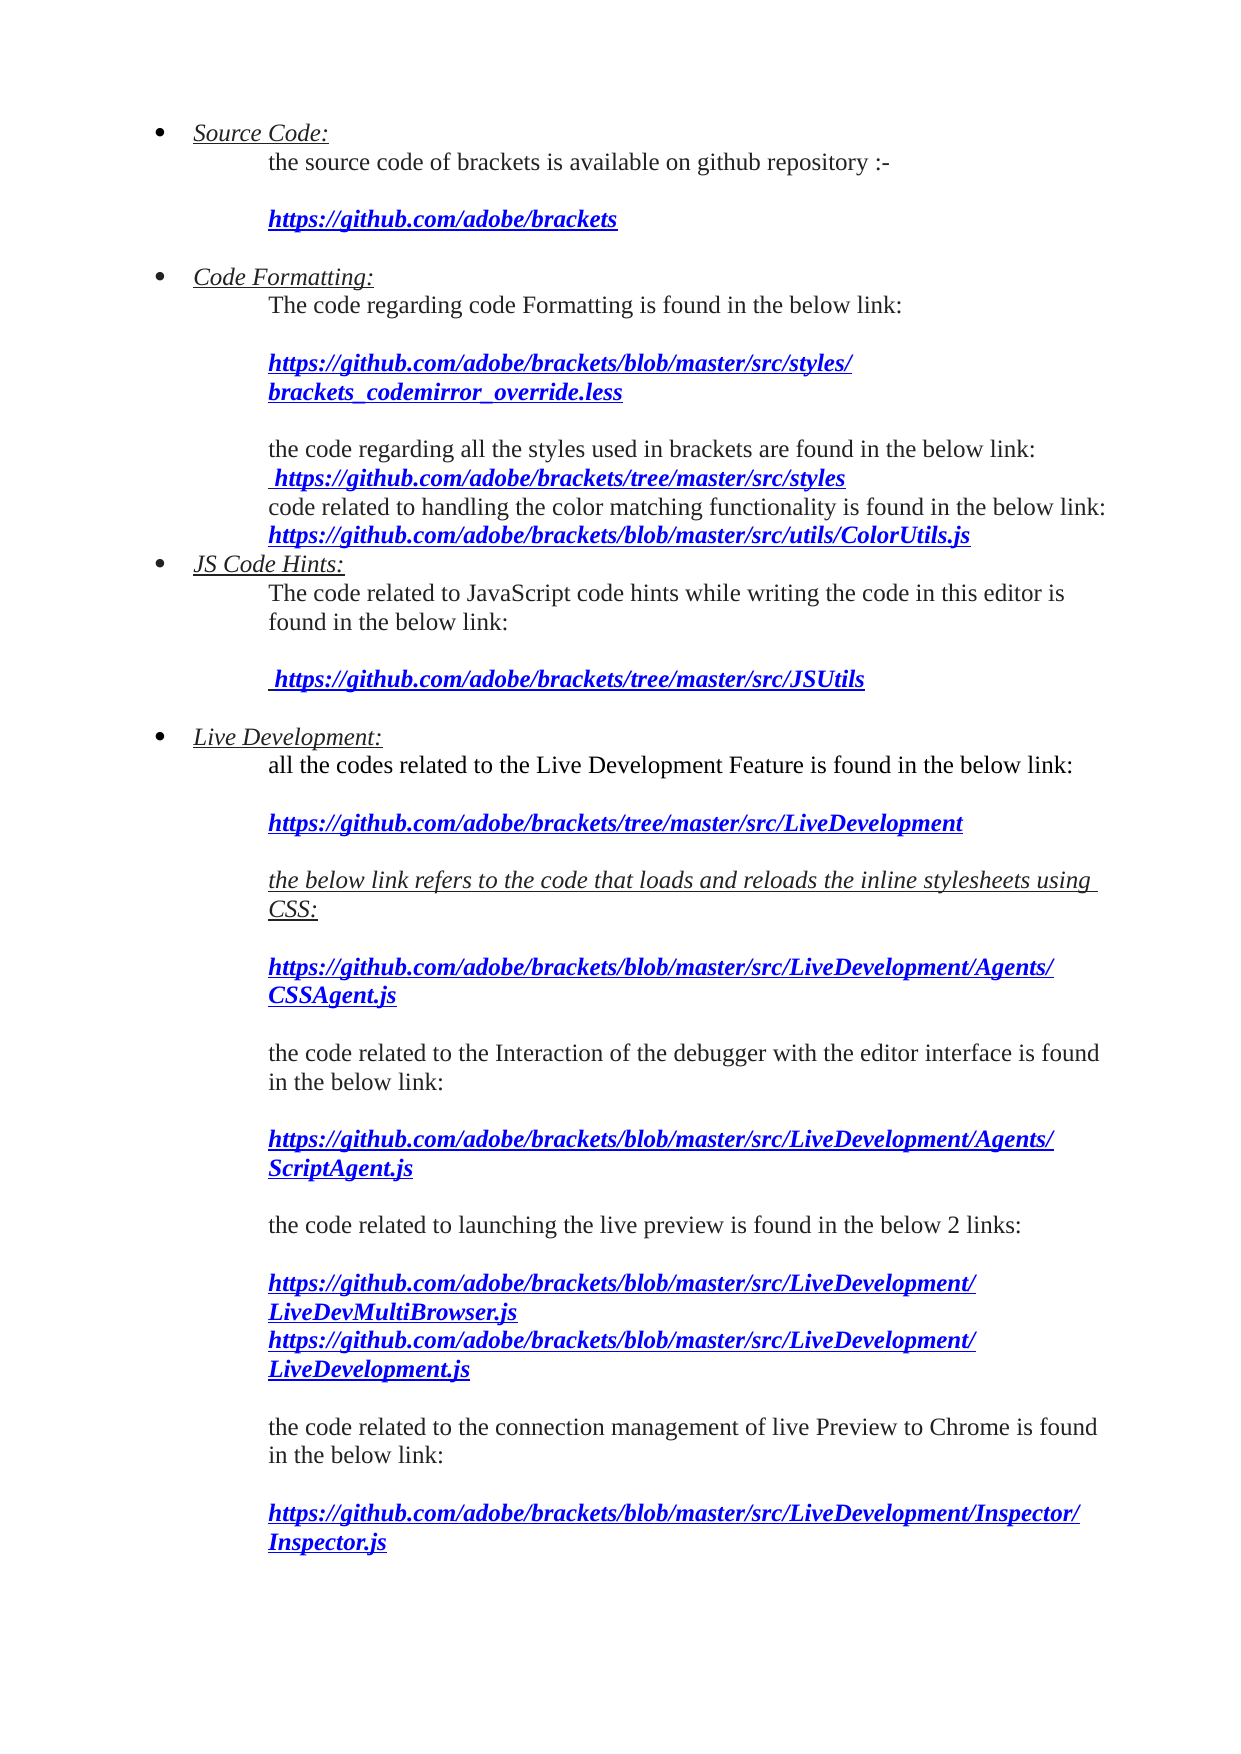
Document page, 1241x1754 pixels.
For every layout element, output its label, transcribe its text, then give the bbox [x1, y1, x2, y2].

list https://github.com/adobe/brackets/blob/master/src/styles/brackets_codemirror_override.less [268, 348, 1122, 406]
list JS Code Hints: [156, 549, 1122, 578]
list the code regarding all the styles used in brackets are found in the below link: [268, 434, 1122, 463]
list https://github.com/adobe/brackets/tree/master/src/LiveDevelopment [268, 808, 1122, 837]
list the source code of brackets is available on github repository :- [268, 147, 1122, 176]
list the code related to launching the live preview is found in the below 2 links: [268, 1211, 1122, 1239]
list The code regarding code Formatting is found in the below link: [268, 291, 1122, 319]
text https://github.com/adobe/brackets [193, 204, 1122, 233]
list Live Development: [156, 722, 1122, 751]
list all the codes related to the Live Development Feature is found in the below link: [268, 751, 1122, 779]
list https://github.com/adobe/brackets/blob/master/src/LiveDevelopment/LiveDevelopment.js [268, 1326, 1122, 1383]
list Code Formatting: [156, 262, 1122, 291]
list code related to handling the color matching functionality is found in the below link: [268, 492, 1122, 521]
list https://github.com/adobe/brackets/blob/master/src/utils/ColorUtils.js [268, 521, 1122, 549]
list https://github.com/adobe/brackets/blob/master/src/LiveDevelopment/Agents/ScriptAgent.js [268, 1124, 1122, 1182]
list https://github.com/adobe/brackets/blob/master/src/LiveDevelopment/LiveDevMultiBrowser.js [268, 1268, 1122, 1326]
list the code related to the Interaction of the debugger with the editor interface is found in the below link: [268, 1038, 1122, 1096]
list The code related to JavaScript code hints while writing the code in this editor is found in the below link: [268, 578, 1122, 636]
list the code related to the connection management of live Preview to Chrome is found in the below link: [268, 1412, 1122, 1469]
list https://github.com/adobe/brackets/blob/master/src/LiveDevelopment/Agents/CSSAgent.js [268, 952, 1122, 1009]
list https://github.com/adobe/brackets/tree/master/src/styles [268, 463, 1122, 492]
list Source Code: [156, 118, 1122, 147]
list https://github.com/adobe/brackets/blob/master/src/LiveDevelopment/Inspector/Inspector.js [268, 1498, 1122, 1556]
list the below link refers to the code that loads and reloads the inline stylesheets using CSS: [268, 866, 1122, 923]
list https://github.com/adobe/brackets/tree/master/src/JSUtils [268, 664, 1122, 693]
